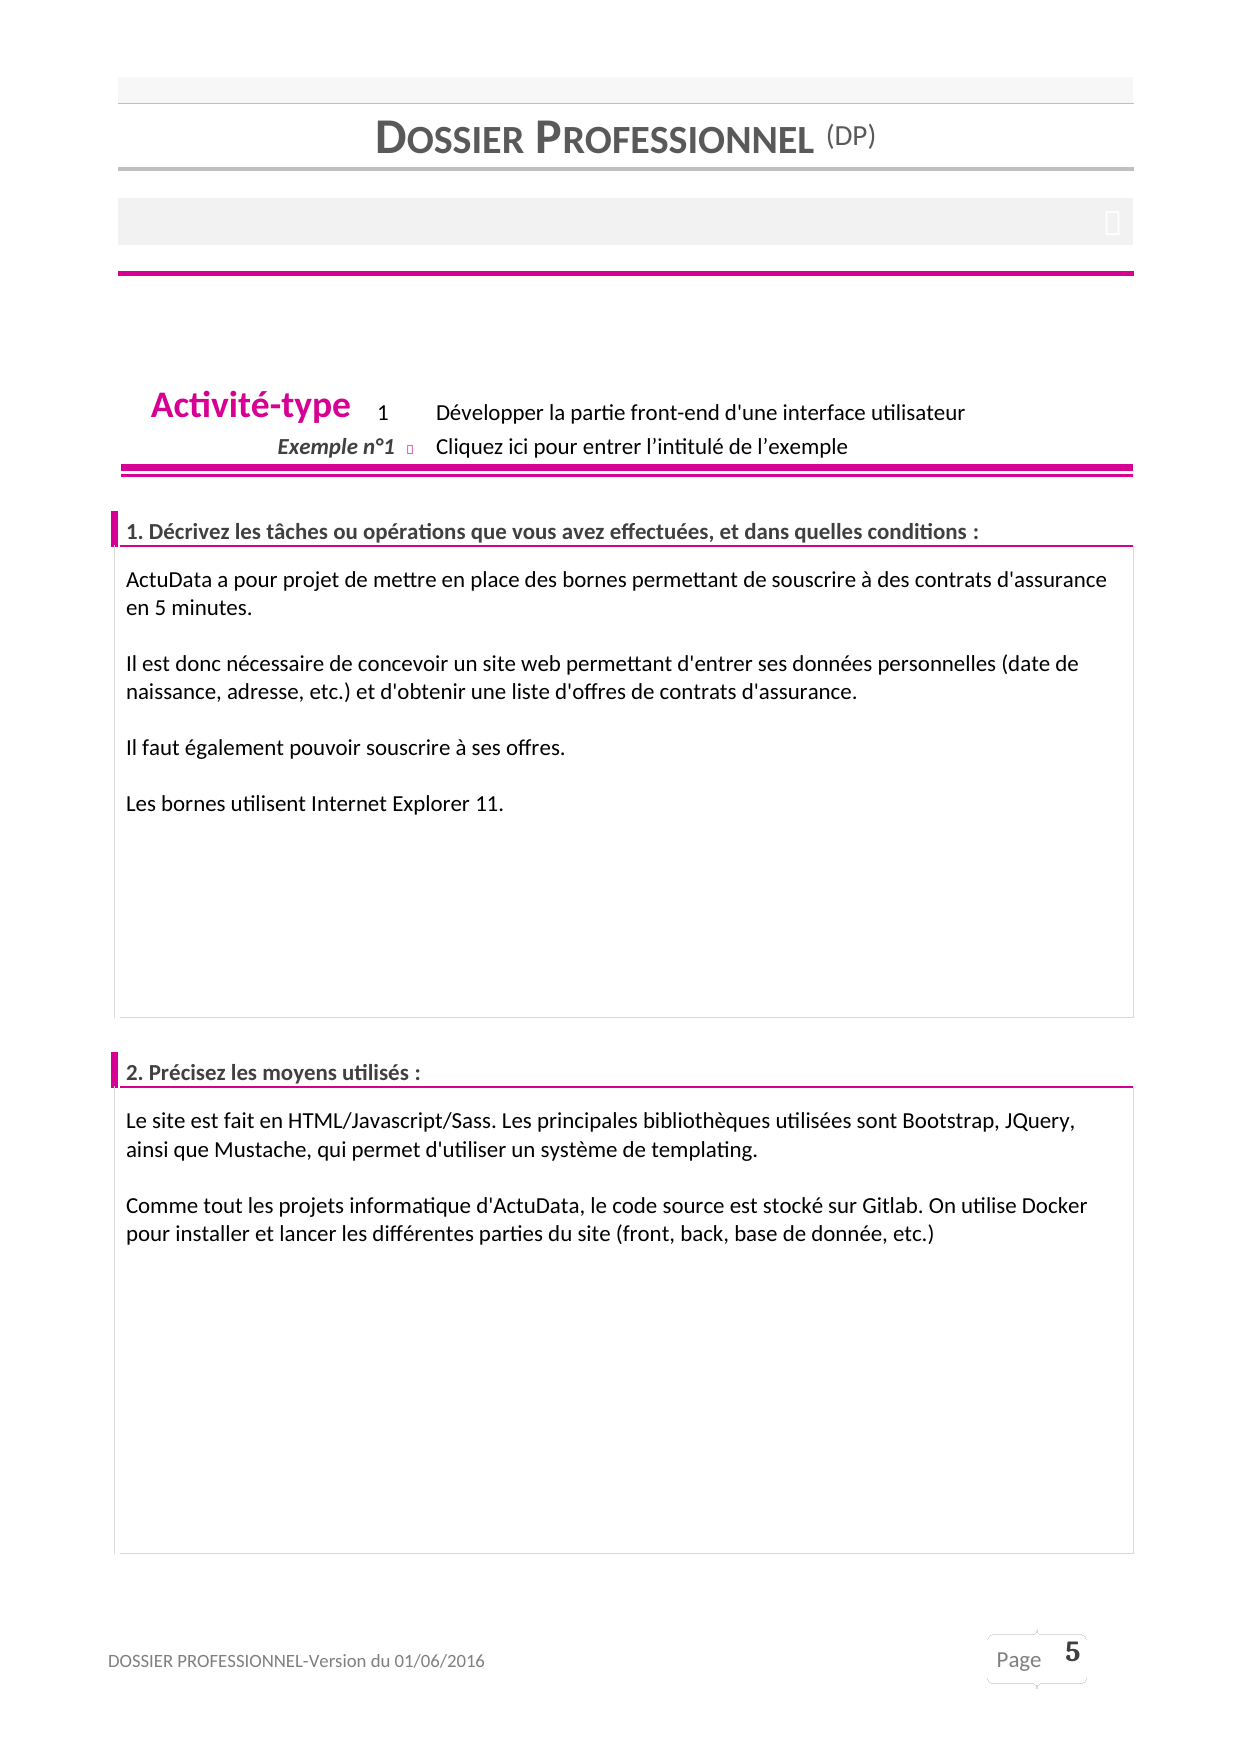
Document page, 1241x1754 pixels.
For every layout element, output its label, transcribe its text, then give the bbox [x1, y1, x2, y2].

table_cell 2. Précisez les moyens utilisés : [118, 1052, 1133, 1086]
table_cell ActuData a pour projet de mettre en place des bornes permettant de souscrire à des contrats d'assurance en 5 minutes. Il est donc nécessaire de concevoir un site web permettant d'entrer ses données personnelles (date de naissance, adresse, etc.) et d'obtenir une liste d'offres de contrats d'assurance. Il faut également pouvoir souscrire à ses offres. Les bornes utilisent Internet Explorer 11. [115, 545, 1133, 1017]
table_cell [115, 464, 424, 511]
table_cell 1. Décrivez les tâches ou opérations que vous avez effectuées, et dans quelles conditions : [118, 511, 1133, 545]
table_cell Cliquez ici pour entrer l’intitulé de l’exemple [425, 426, 1133, 464]
table_cell 1 [366, 375, 424, 426]
table_header [115, 304, 366, 374]
table_cell [115, 1017, 1133, 1052]
table_cell Développer la partie front-end d'une interface utilisateur [425, 375, 1133, 426]
table_header [425, 304, 1133, 374]
table_cell Exemple n°1  [115, 426, 424, 464]
table_cell Activité-type [115, 375, 366, 426]
table_header [366, 304, 424, 374]
table_cell Le site est fait en HTML/Javascript/Sass. Les principales bibliothèques utilisées sont Bootstrap, JQuery, ainsi que Mustache, qui permet d'utiliser un système de templating. Comme tout les projets informatique d'ActuData, le code source est stocké sur Gitlab. On utilise Docker pour installer et lancer les différentes parties du site (front, back, base de donnée, etc.) [115, 1086, 1133, 1553]
table_cell [115, 1553, 1133, 1588]
table_cell [425, 477, 1133, 511]
